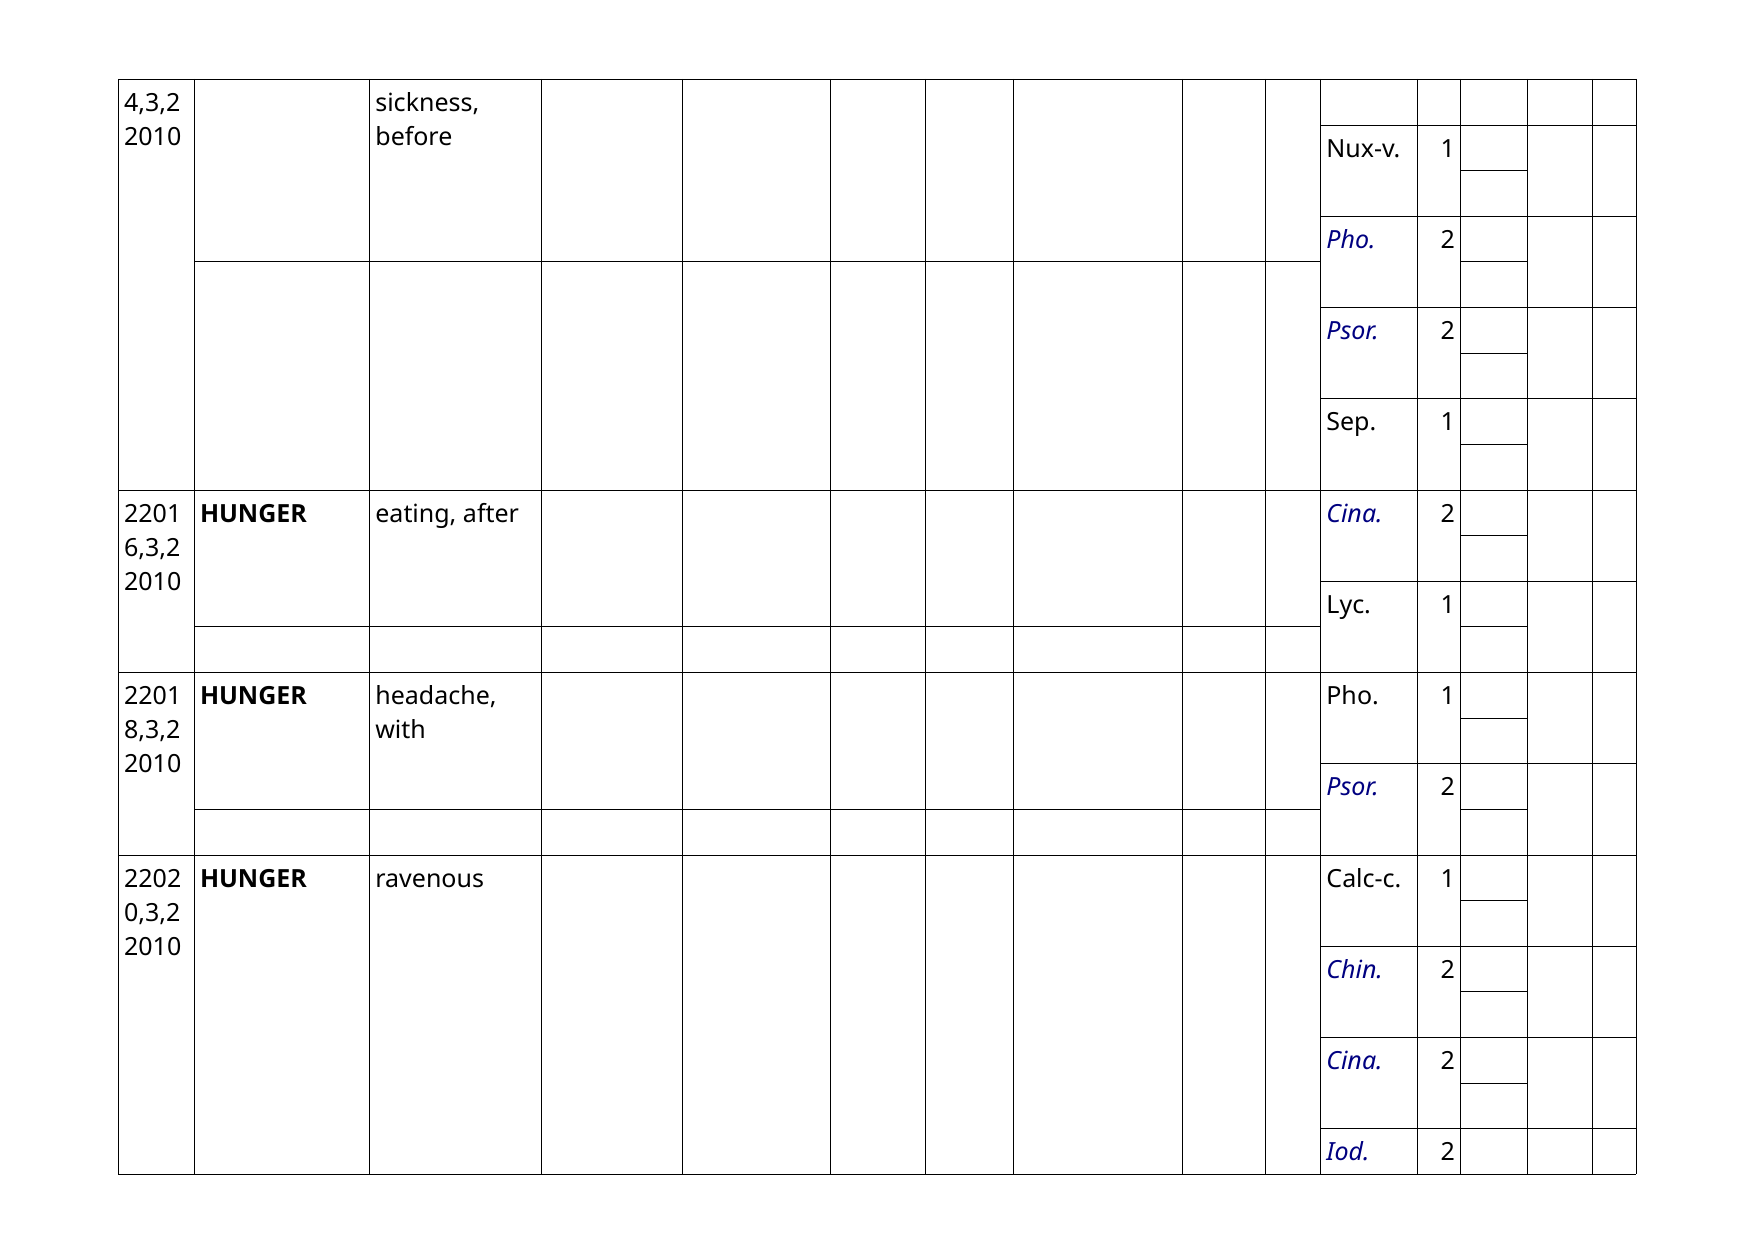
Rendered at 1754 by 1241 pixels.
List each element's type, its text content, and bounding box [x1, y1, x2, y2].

table_cell [1461, 901, 1527, 946]
table_cell [1014, 491, 1182, 626]
table_cell [683, 491, 830, 626]
table_cell [1528, 764, 1592, 854]
table_cell [1461, 1084, 1527, 1128]
table_cell hunger [195, 491, 369, 626]
table_cell [370, 262, 541, 489]
table_cell [1183, 627, 1265, 672]
table_cell [1461, 491, 1527, 535]
table_cell [1593, 764, 1636, 854]
table_cell [1593, 673, 1636, 763]
table_cell [1461, 217, 1527, 261]
table_cell [1528, 1129, 1592, 1174]
table_cell 1 [1418, 856, 1460, 946]
table_cell 2 [1418, 764, 1460, 854]
table_cell [926, 673, 1013, 809]
table_cell [1461, 445, 1527, 489]
table_cell [1183, 80, 1265, 261]
table_cell [1593, 491, 1636, 581]
table_cell [1461, 1038, 1527, 1083]
table_cell [1266, 262, 1320, 489]
table_cell [1183, 491, 1265, 626]
table_cell 2 [1418, 491, 1460, 581]
table_cell [542, 491, 682, 626]
table_cell [1183, 856, 1265, 1174]
table_cell [1321, 80, 1417, 124]
table_cell 1 [1418, 126, 1460, 216]
table_cell [831, 627, 925, 672]
table_cell [683, 80, 830, 261]
table_cell [1461, 764, 1527, 809]
table_cell [1593, 80, 1636, 124]
table_cell 22020,3,22010 [119, 856, 194, 1174]
table_cell Nux-v. [1321, 126, 1417, 216]
table_cell [1528, 491, 1592, 581]
table_cell [1528, 217, 1592, 307]
table_cell [1014, 673, 1182, 809]
table_cell [370, 810, 541, 854]
table_cell headache, with [370, 673, 541, 809]
table_cell [1014, 856, 1182, 1174]
table_cell [542, 627, 682, 672]
table_cell [1266, 673, 1320, 809]
table_cell [1593, 399, 1636, 489]
table_cell sickness, before [370, 80, 541, 261]
table_cell [1593, 217, 1636, 307]
table_cell [1183, 673, 1265, 809]
table_cell [1528, 947, 1592, 1037]
table_cell [926, 80, 1013, 261]
table_cell [542, 673, 682, 809]
table_cell [683, 856, 830, 1174]
table_cell ravenous [370, 856, 541, 1174]
table_cell [926, 856, 1013, 1174]
table_cell [1014, 810, 1182, 854]
table_cell [1183, 810, 1265, 854]
table_cell [926, 627, 1013, 672]
table_cell 4,3,22010 [119, 80, 194, 489]
table_cell 1 [1418, 673, 1460, 763]
table_cell Chin. [1321, 947, 1417, 1037]
table_cell [195, 262, 369, 489]
table_cell [1528, 856, 1592, 946]
table_cell [542, 856, 682, 1174]
table_cell [1593, 126, 1636, 216]
table_cell hunger [195, 673, 369, 809]
table_cell [831, 673, 925, 809]
table_cell 2 [1418, 1038, 1460, 1128]
table_cell [1528, 308, 1592, 398]
table_cell Pho. [1321, 673, 1417, 763]
table_cell [926, 262, 1013, 489]
table_cell Cina. [1321, 1038, 1417, 1128]
table_cell [1461, 1129, 1527, 1174]
table_cell [542, 810, 682, 854]
table_cell [1461, 399, 1527, 444]
table_cell [542, 262, 682, 489]
table_cell [1528, 80, 1592, 124]
table_cell [1528, 126, 1592, 216]
table_cell [1461, 171, 1527, 216]
table_cell [831, 491, 925, 626]
table_cell 1 [1418, 399, 1460, 489]
table_cell 2 [1418, 217, 1460, 307]
table_cell Lyc. [1321, 582, 1417, 672]
table_cell [1461, 627, 1527, 672]
table_cell eating, after [370, 491, 541, 626]
table_cell [1014, 262, 1182, 489]
table_cell [1461, 308, 1527, 353]
table_cell [1528, 399, 1592, 489]
table_cell 2 [1418, 947, 1460, 1037]
table_cell [1528, 1038, 1592, 1128]
table_cell [831, 856, 925, 1174]
table_cell [831, 810, 925, 854]
table_cell [1266, 856, 1320, 1174]
table_cell [926, 491, 1013, 626]
table_cell [831, 262, 925, 489]
table_cell 22016,3,22010 [119, 491, 194, 672]
table_cell [1461, 992, 1527, 1037]
table_cell [683, 810, 830, 854]
table_cell [1593, 582, 1636, 672]
table_cell [1593, 308, 1636, 398]
table_cell [1266, 80, 1320, 261]
table_cell Psor. [1321, 308, 1417, 398]
table_cell [370, 627, 541, 672]
table_cell Sep. [1321, 399, 1417, 489]
table_cell [542, 80, 682, 261]
table_cell [926, 810, 1013, 854]
table_cell [1183, 262, 1265, 489]
table_cell Psor. [1321, 764, 1417, 854]
table_cell [1461, 354, 1527, 398]
table_cell [1528, 673, 1592, 763]
table_cell [1461, 810, 1527, 854]
table_cell [1014, 627, 1182, 672]
table_cell [1528, 582, 1592, 672]
table_cell [1461, 582, 1527, 626]
table_cell [683, 673, 830, 809]
table_cell hunger [195, 856, 369, 1174]
table_cell Calc-c. [1321, 856, 1417, 946]
table_cell 2 [1418, 308, 1460, 398]
table_cell [1461, 947, 1527, 991]
table_cell [1266, 491, 1320, 626]
table_cell [1266, 810, 1320, 854]
table_cell [195, 627, 369, 672]
table_cell [195, 810, 369, 854]
table_cell [1593, 856, 1636, 946]
table_cell [1593, 1038, 1636, 1128]
table_cell [1461, 856, 1527, 900]
table_cell [1461, 80, 1527, 124]
table_cell 2 [1418, 1129, 1460, 1174]
table_cell [1418, 80, 1460, 124]
table_cell [1461, 673, 1527, 718]
table_cell [1014, 80, 1182, 261]
table_cell [195, 80, 369, 261]
table_cell Pho. [1321, 217, 1417, 307]
table_cell Cina. [1321, 491, 1417, 581]
table_cell [1461, 126, 1527, 170]
table_cell [1461, 536, 1527, 581]
table_cell 1 [1418, 582, 1460, 672]
table_cell 22018,3,22010 [119, 673, 194, 854]
table_cell [831, 80, 925, 261]
table_cell [683, 627, 830, 672]
table_cell [1593, 947, 1636, 1037]
table_cell [1461, 719, 1527, 763]
table_cell [1266, 627, 1320, 672]
table_cell [1461, 262, 1527, 307]
table_cell Iod. [1321, 1129, 1417, 1174]
table_cell [1593, 1129, 1636, 1174]
table_cell [683, 262, 830, 489]
